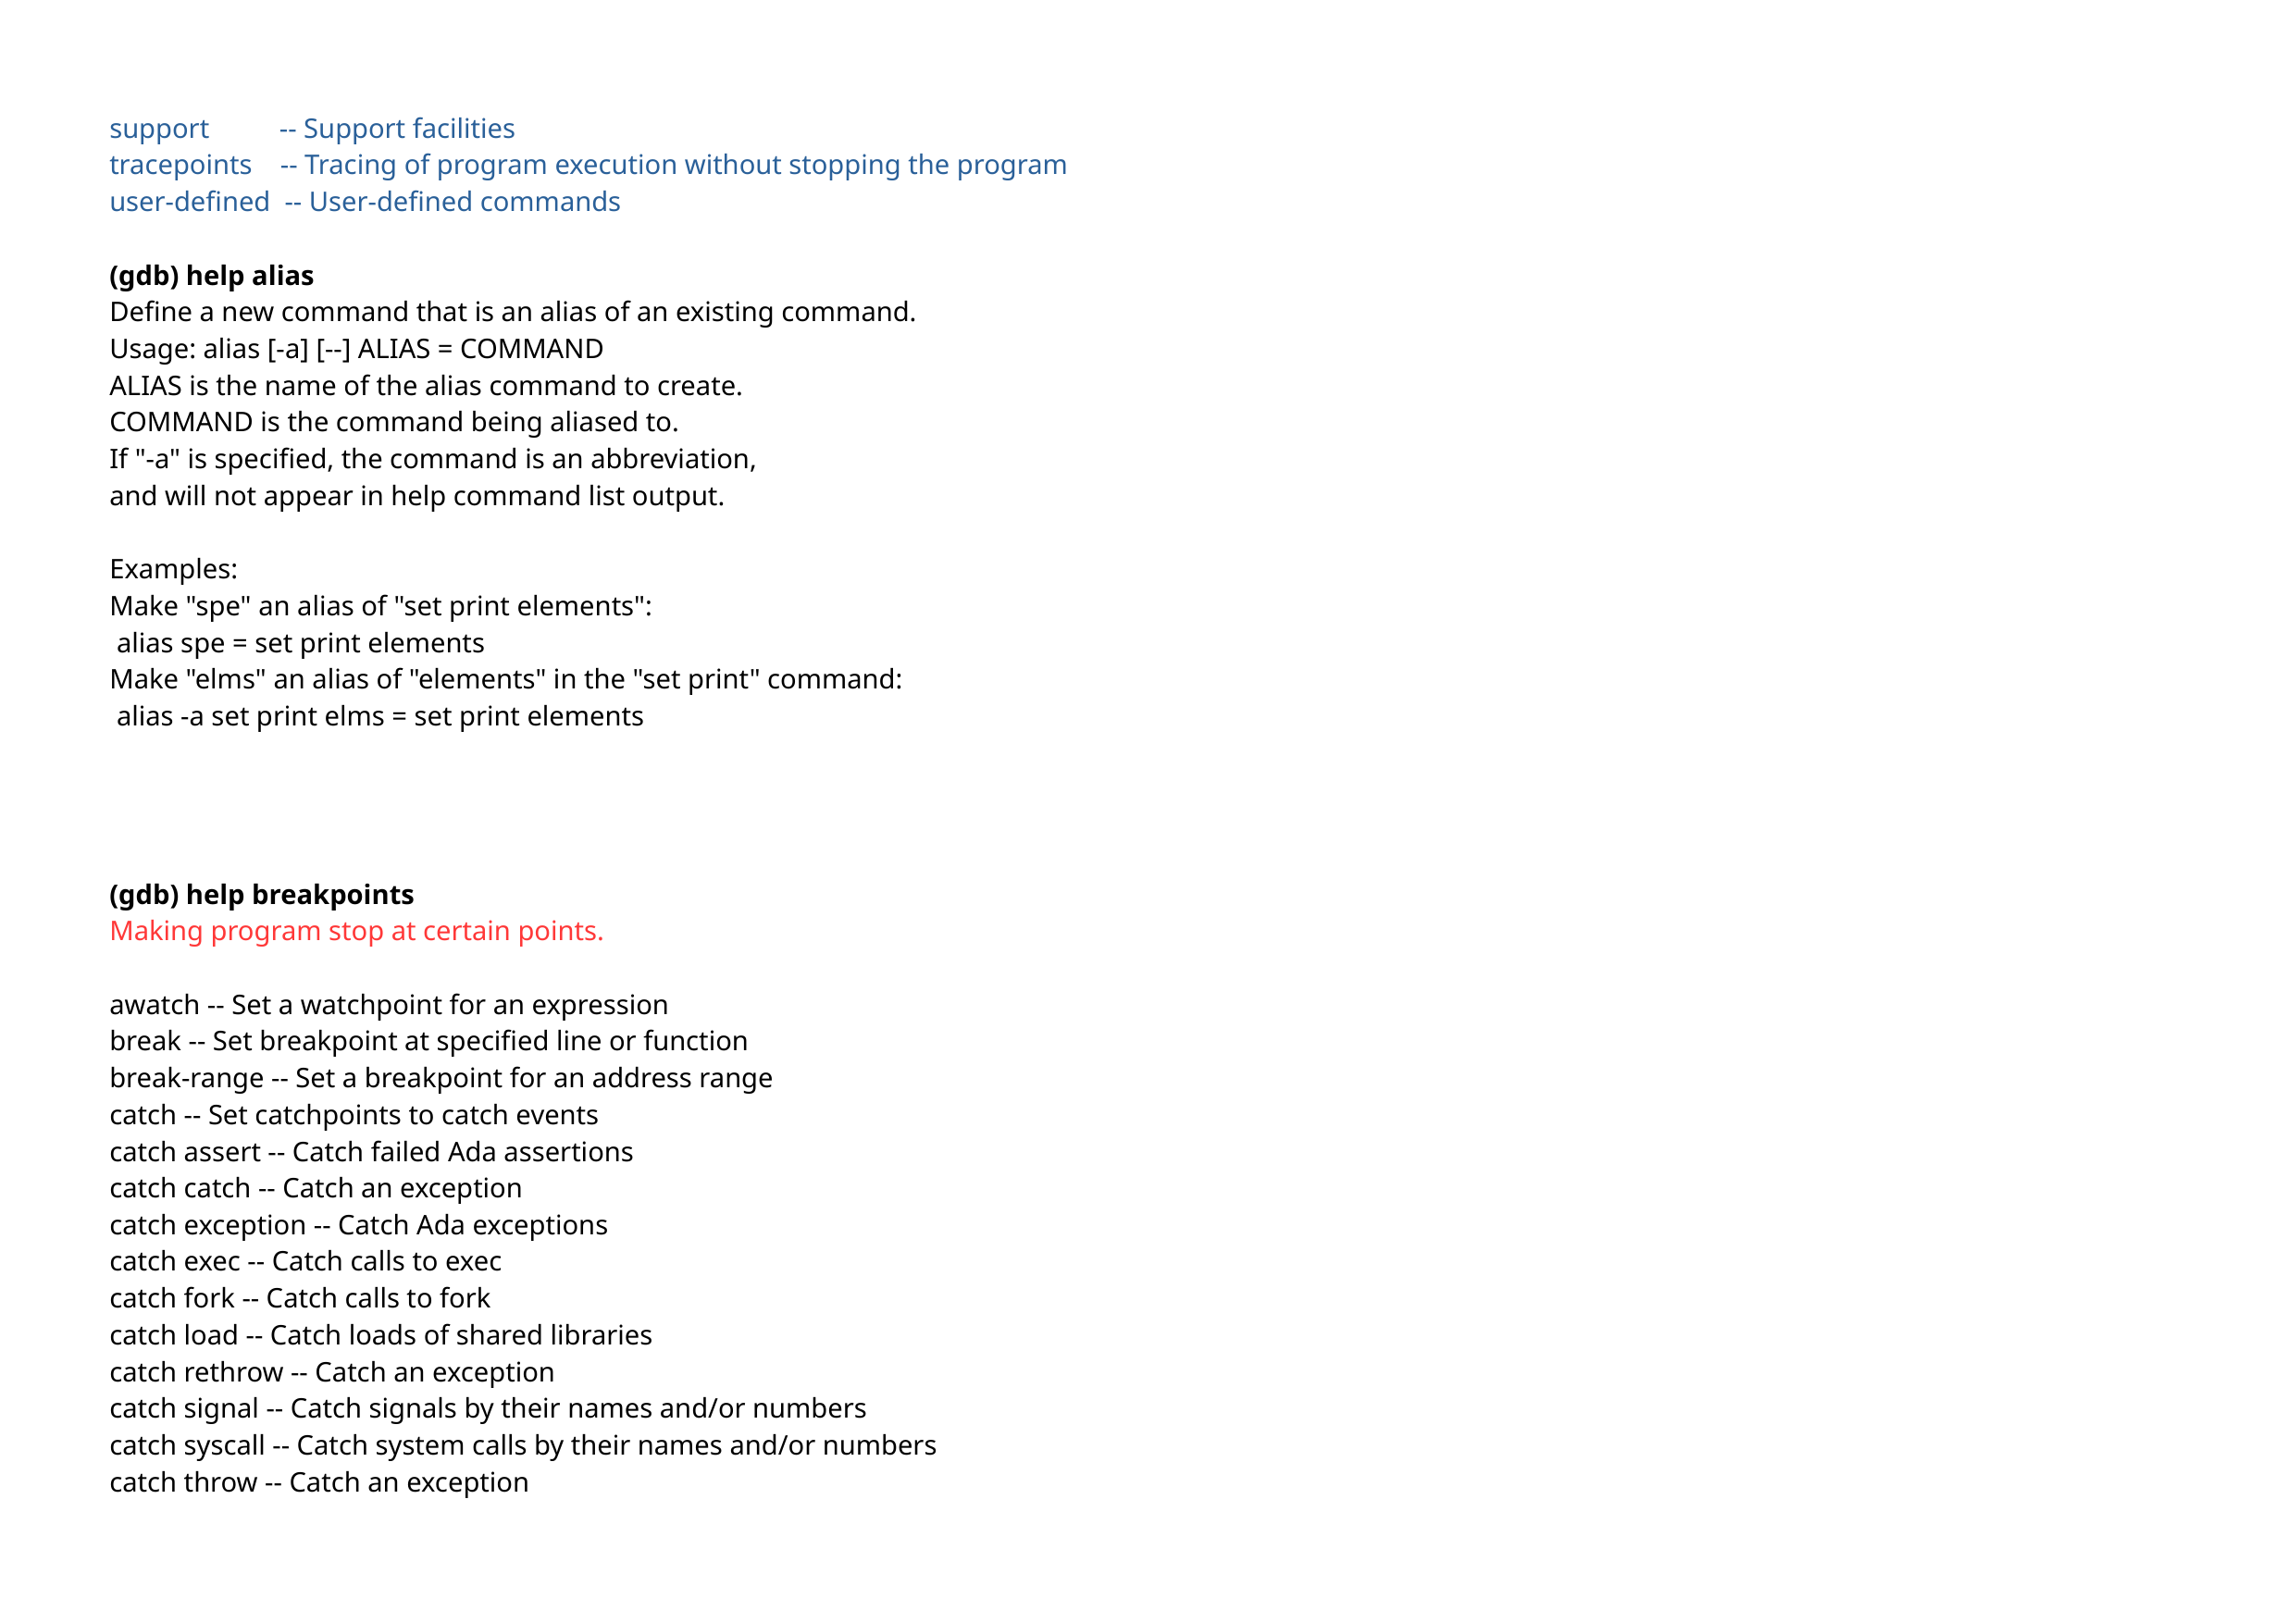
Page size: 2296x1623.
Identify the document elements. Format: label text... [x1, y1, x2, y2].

text (gdb) help breakpoints Making program stop at certain points. awatch -- Set a watchpoint for an expression break -- Set breakpoint at specified line or function break-range -- Set a breakpoint for an address range catch -- Set catchpoints to catch events catch assert -- Catch failed Ada assertions catch catch -- Catch an exception catch exception -- Catch Ada exceptions catch exec -- Catch calls to exec catch fork -- Catch calls to fork catch load -- Catch loads of shared libraries catch rethrow -- Catch an exception catch signal -- Catch signals by their names and/or numbers catch syscall -- Catch system calls by their names and/or numbers catch throw -- Catch an exception [109, 838, 2278, 1500]
text support -- Support facilities tracepoints -- Tracing of program execution without stopping the program user-defined -- User-defined commands [109, 109, 2278, 219]
text (gdb) help alias Define a new command that is an alias of an existing command. Usage: alias [-a] [--] ALIAS = COMMAND ALIAS is the name of the alias command to create. COMMAND is the command being aliased to. If "-a" is specified, the command is an abbreviation, and will not appear in help command list output. Examples: Make "spe" an alias of "set print elements": alias spe = set print elements Make "elms" an alias of "elements" in the "set print" command: alias -a set print elms = set print elements [109, 256, 2278, 802]
